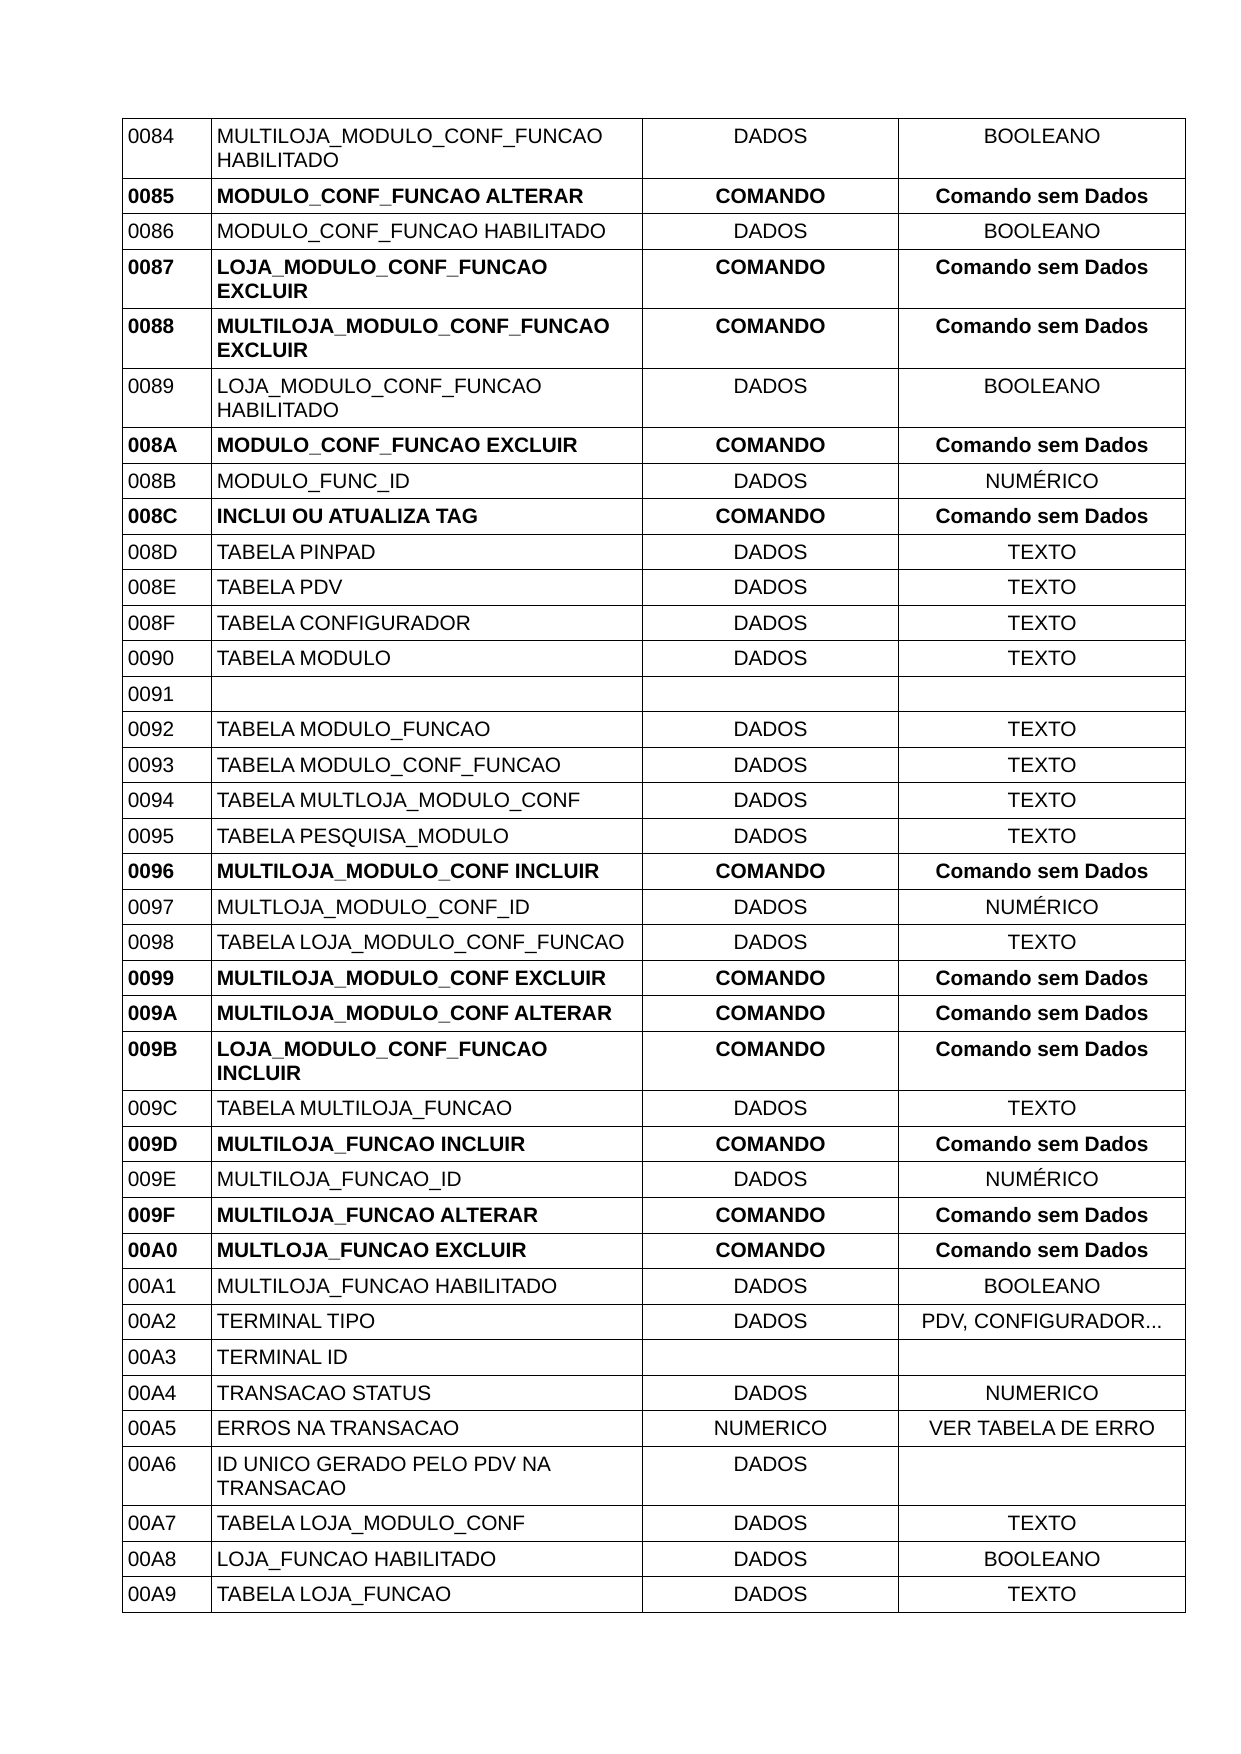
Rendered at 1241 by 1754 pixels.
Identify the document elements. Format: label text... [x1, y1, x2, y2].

table_cell 0091 [123, 677, 211, 711]
table_cell MULTLOJA_FUNCAO EXCLUIR [212, 1234, 642, 1268]
table_cell TERMINAL TIPO [212, 1305, 642, 1339]
table_cell PDV, CONFIGURADOR... [899, 1305, 1185, 1339]
table_cell LOJA_MODULO_CONF_FUNCAO INCLUIR [212, 1032, 642, 1090]
table_cell INCLUI OU ATUALIZA TAG [212, 499, 642, 534]
table_cell Comando sem Dados [899, 250, 1185, 308]
table_cell 008F [123, 606, 211, 640]
table_cell [899, 677, 1185, 711]
table_cell 0089 [123, 369, 211, 427]
table_cell BOOLEANO [899, 214, 1185, 249]
table_cell MODULO_CONF_FUNCAO ALTERAR [212, 179, 642, 213]
table_cell [899, 1447, 1185, 1505]
table_cell 00A5 [123, 1411, 211, 1446]
table_cell 00A8 [123, 1542, 211, 1576]
table_cell NUMERICO [643, 1411, 898, 1446]
table_cell TEXTO [899, 748, 1185, 782]
table_cell DADOS [643, 214, 898, 249]
table_cell TABELA PESQUISA_MODULO [212, 819, 642, 853]
table_cell MULTILOJA_FUNCAO_ID [212, 1162, 642, 1197]
table_cell COMANDO [643, 854, 898, 889]
table_cell 00A0 [123, 1234, 211, 1268]
table_cell MULTILOJA_MODULO_CONF EXCLUIR [212, 961, 642, 995]
table_cell 008B [123, 464, 211, 498]
table_cell MULTILOJA_MODULO_CONF ALTERAR [212, 996, 642, 1031]
table_cell TRANSACAO STATUS [212, 1376, 642, 1410]
table_cell TABELA LOJA_FUNCAO [212, 1577, 642, 1612]
table_cell Comando sem Dados [899, 996, 1185, 1031]
table_cell MODULO_CONF_FUNCAO EXCLUIR [212, 428, 642, 463]
table_cell 009A [123, 996, 211, 1031]
table_cell 00A3 [123, 1340, 211, 1374]
table_cell TEXTO [899, 606, 1185, 640]
table_cell DADOS [643, 1162, 898, 1197]
table_cell Comando sem Dados [899, 1198, 1185, 1232]
table_cell BOOLEANO [899, 369, 1185, 427]
table_cell 009D [123, 1127, 211, 1161]
table_cell TABELA CONFIGURADOR [212, 606, 642, 640]
table_cell DADOS [643, 1305, 898, 1339]
table_cell TABELA MULTLOJA_MODULO_CONF [212, 783, 642, 818]
table_cell MULTILOJA_FUNCAO ALTERAR [212, 1198, 642, 1232]
table_cell DADOS [643, 1577, 898, 1612]
table_cell COMANDO [643, 179, 898, 213]
table_cell 0088 [123, 309, 211, 368]
table_cell DADOS [643, 464, 898, 498]
table_cell Comando sem Dados [899, 428, 1185, 463]
table_cell TABELA MODULO_CONF_FUNCAO [212, 748, 642, 782]
table_cell [643, 1340, 898, 1374]
table_cell MULTILOJA_MODULO_CONF INCLUIR [212, 854, 642, 889]
table_cell 0085 [123, 179, 211, 213]
table_cell 0086 [123, 214, 211, 249]
table_cell COMANDO [643, 1127, 898, 1161]
table_cell BOOLEANO [899, 1542, 1185, 1576]
table_cell 0092 [123, 712, 211, 747]
table_cell DADOS [643, 748, 898, 782]
table_cell DADOS [643, 369, 898, 427]
table_cell 009B [123, 1032, 211, 1090]
table_cell DADOS [643, 1091, 898, 1126]
table_cell 0084 [123, 119, 211, 178]
table_cell MULTILOJA_FUNCAO HABILITADO [212, 1269, 642, 1303]
table_cell NUMÉRICO [899, 890, 1185, 924]
table_cell 00A2 [123, 1305, 211, 1339]
table_cell LOJA_MODULO_CONF_FUNCAO HABILITADO [212, 369, 642, 427]
table_cell DADOS [643, 1542, 898, 1576]
table_cell 00A4 [123, 1376, 211, 1410]
table_cell 008A [123, 428, 211, 463]
table_cell Comando sem Dados [899, 1234, 1185, 1268]
table_cell Comando sem Dados [899, 961, 1185, 995]
table_cell 008C [123, 499, 211, 534]
table_cell DADOS [643, 925, 898, 960]
table_cell NUMÉRICO [899, 1162, 1185, 1197]
table_cell 00A9 [123, 1577, 211, 1612]
table_cell 00A1 [123, 1269, 211, 1303]
table_cell 0099 [123, 961, 211, 995]
table_cell MODULO_FUNC_ID [212, 464, 642, 498]
table_cell BOOLEANO [899, 119, 1185, 178]
table_cell DADOS [643, 890, 898, 924]
table_cell MULTLOJA_MODULO_CONF_ID [212, 890, 642, 924]
table_cell 008E [123, 570, 211, 605]
table_cell 009F [123, 1198, 211, 1232]
table_cell LOJA_FUNCAO HABILITADO [212, 1542, 642, 1576]
table_cell 00A7 [123, 1506, 211, 1541]
table_cell COMANDO [643, 1032, 898, 1090]
table_cell Comando sem Dados [899, 1127, 1185, 1161]
table_cell Comando sem Dados [899, 1032, 1185, 1090]
table_cell Comando sem Dados [899, 499, 1185, 534]
table_cell TEXTO [899, 641, 1185, 676]
table_cell DADOS [643, 1376, 898, 1410]
table_cell DADOS [643, 1447, 898, 1505]
table_cell DADOS [643, 570, 898, 605]
table_cell LOJA_MODULO_CONF_FUNCAO EXCLUIR [212, 250, 642, 308]
table_cell ERROS NA TRANSACAO [212, 1411, 642, 1446]
table_cell VER TABELA DE ERRO [899, 1411, 1185, 1446]
table_cell COMANDO [643, 961, 898, 995]
table_cell 0094 [123, 783, 211, 818]
table_cell MULTILOJA_FUNCAO INCLUIR [212, 1127, 642, 1161]
table_cell TABELA MODULO [212, 641, 642, 676]
table_cell COMANDO [643, 996, 898, 1031]
table_cell COMANDO [643, 499, 898, 534]
table_cell MODULO_CONF_FUNCAO HABILITADO [212, 214, 642, 249]
table_cell TEXTO [899, 535, 1185, 569]
table_cell TABELA LOJA_MODULO_CONF [212, 1506, 642, 1541]
table_cell TEXTO [899, 783, 1185, 818]
table_cell TABELA PDV [212, 570, 642, 605]
table_cell Comando sem Dados [899, 309, 1185, 368]
table_cell [212, 677, 642, 711]
table_cell TEXTO [899, 925, 1185, 960]
table_cell DADOS [643, 119, 898, 178]
table_cell NUMÉRICO [899, 464, 1185, 498]
table_cell MULTILOJA_MODULO_CONF_FUNCAO EXCLUIR [212, 309, 642, 368]
table_cell 0093 [123, 748, 211, 782]
table_cell 0096 [123, 854, 211, 889]
table_cell DADOS [643, 712, 898, 747]
table_cell TEXTO [899, 570, 1185, 605]
table_cell TABELA LOJA_MODULO_CONF_FUNCAO [212, 925, 642, 960]
table_cell 009C [123, 1091, 211, 1126]
table_cell DADOS [643, 1269, 898, 1303]
table_cell TABELA MODULO_FUNCAO [212, 712, 642, 747]
table_cell 0090 [123, 641, 211, 676]
table_cell DADOS [643, 535, 898, 569]
table_cell 0097 [123, 890, 211, 924]
table_cell TEXTO [899, 1577, 1185, 1612]
table_cell BOOLEANO [899, 1269, 1185, 1303]
table_cell ID UNICO GERADO PELO PDV NA TRANSACAO [212, 1447, 642, 1505]
table_cell DADOS [643, 641, 898, 676]
table_cell 009E [123, 1162, 211, 1197]
table_cell TERMINAL ID [212, 1340, 642, 1374]
table_cell COMANDO [643, 1234, 898, 1268]
table_cell MULTILOJA_MODULO_CONF_FUNCAO HABILITADO [212, 119, 642, 178]
table_cell COMANDO [643, 428, 898, 463]
table_cell [643, 677, 898, 711]
table_cell DADOS [643, 1506, 898, 1541]
table_cell TEXTO [899, 712, 1185, 747]
table_cell COMANDO [643, 1198, 898, 1232]
table_cell DADOS [643, 819, 898, 853]
table_cell TEXTO [899, 1091, 1185, 1126]
table_cell DADOS [643, 783, 898, 818]
table_cell 0098 [123, 925, 211, 960]
table_cell 008D [123, 535, 211, 569]
table_cell DADOS [643, 606, 898, 640]
table_cell TEXTO [899, 1506, 1185, 1541]
table_cell TABELA PINPAD [212, 535, 642, 569]
table_cell TABELA MULTILOJA_FUNCAO [212, 1091, 642, 1126]
table_cell 0095 [123, 819, 211, 853]
table_cell 00A6 [123, 1447, 211, 1505]
table_cell 0087 [123, 250, 211, 308]
table_cell NUMERICO [899, 1376, 1185, 1410]
table_cell COMANDO [643, 250, 898, 308]
table_cell Comando sem Dados [899, 179, 1185, 213]
table_cell Comando sem Dados [899, 854, 1185, 889]
table_cell [899, 1340, 1185, 1374]
table_cell COMANDO [643, 309, 898, 368]
table_cell TEXTO [899, 819, 1185, 853]
